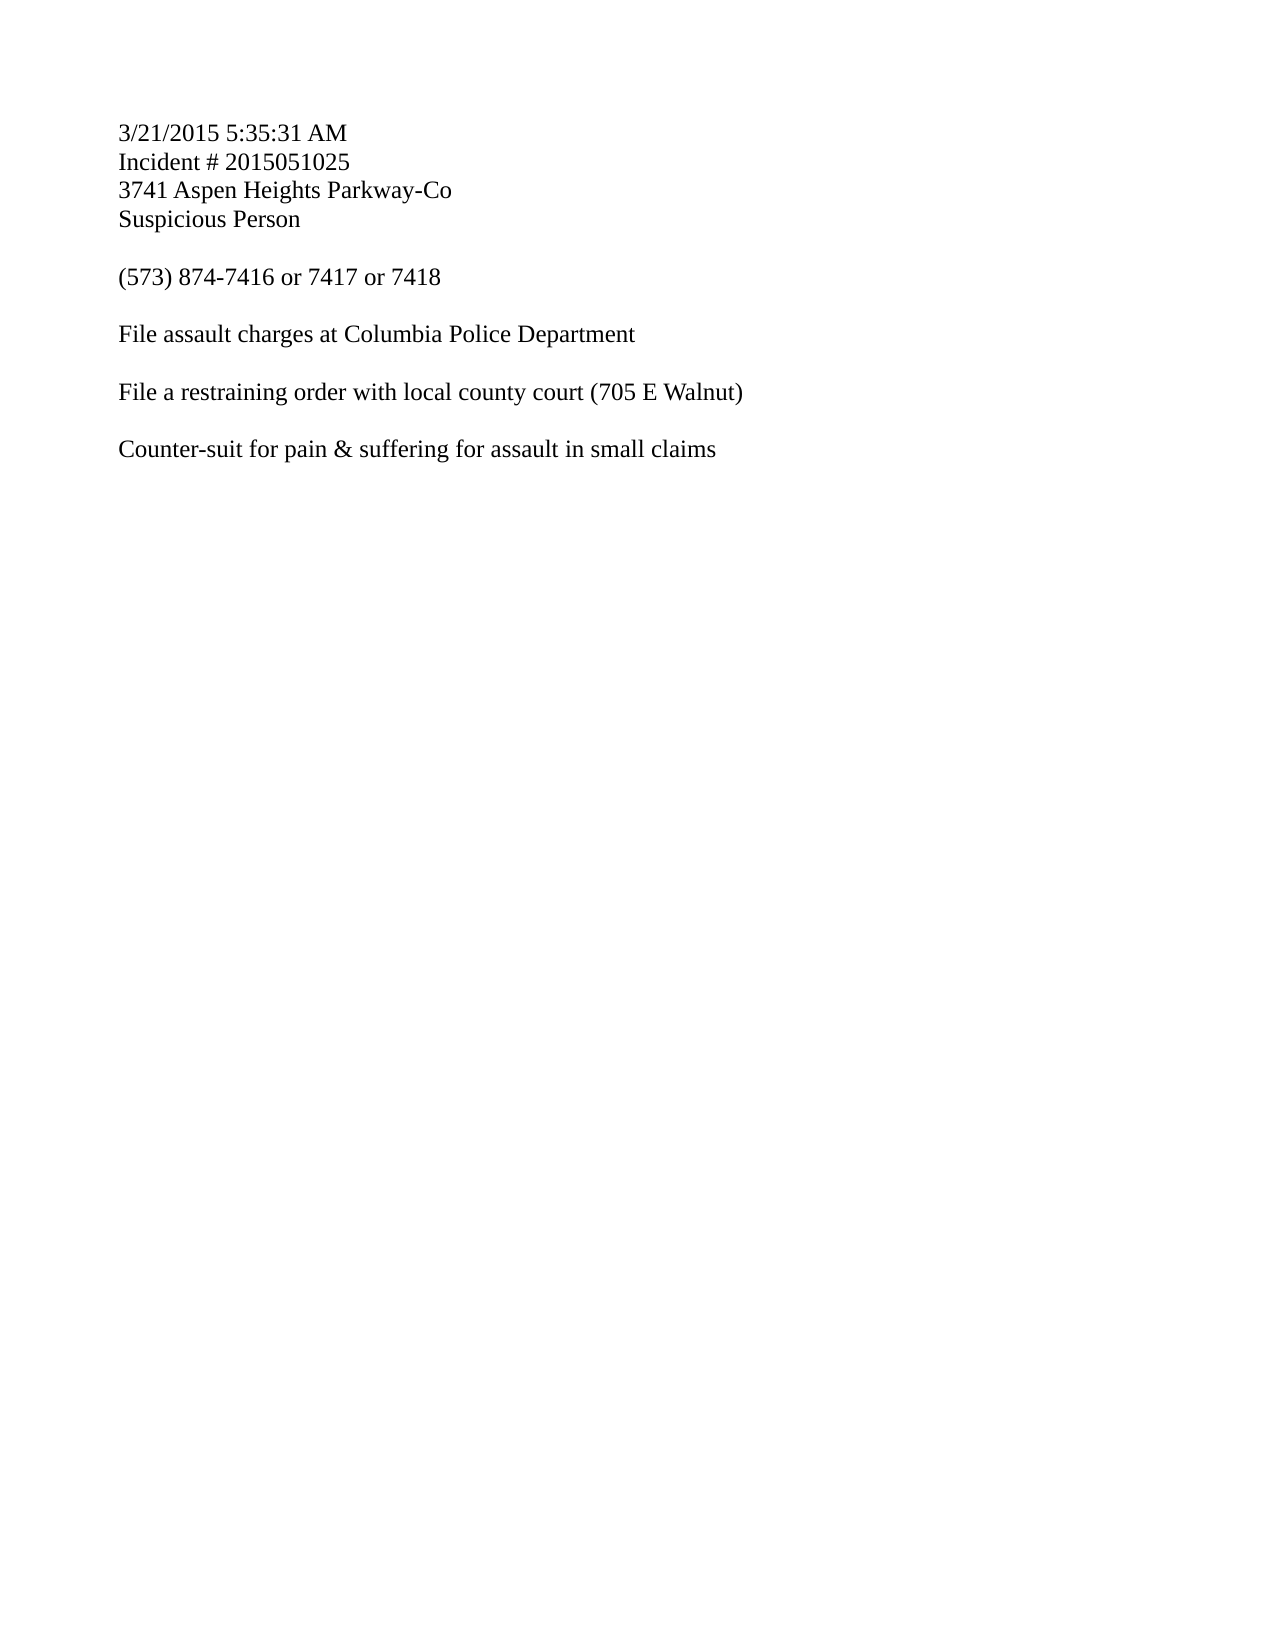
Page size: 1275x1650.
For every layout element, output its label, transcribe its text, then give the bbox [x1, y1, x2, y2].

text 3/21/2015 5:35:31 AM [118, 118, 1157, 147]
text 3741 Aspen Heights Parkway-Co [118, 176, 1157, 204]
text Incident # 2015051025 [118, 147, 1157, 176]
text File a restraining order with local county court (705 E Walnut) [118, 377, 1157, 406]
text File assault charges at Columbia Police Department [118, 319, 1157, 348]
text Suspicious Person [118, 204, 1157, 233]
text Counter-suit for pain & suffering for assault in small claims [118, 434, 1157, 463]
text (573) 874-7416 or 7417 or 7418 [118, 262, 1157, 291]
